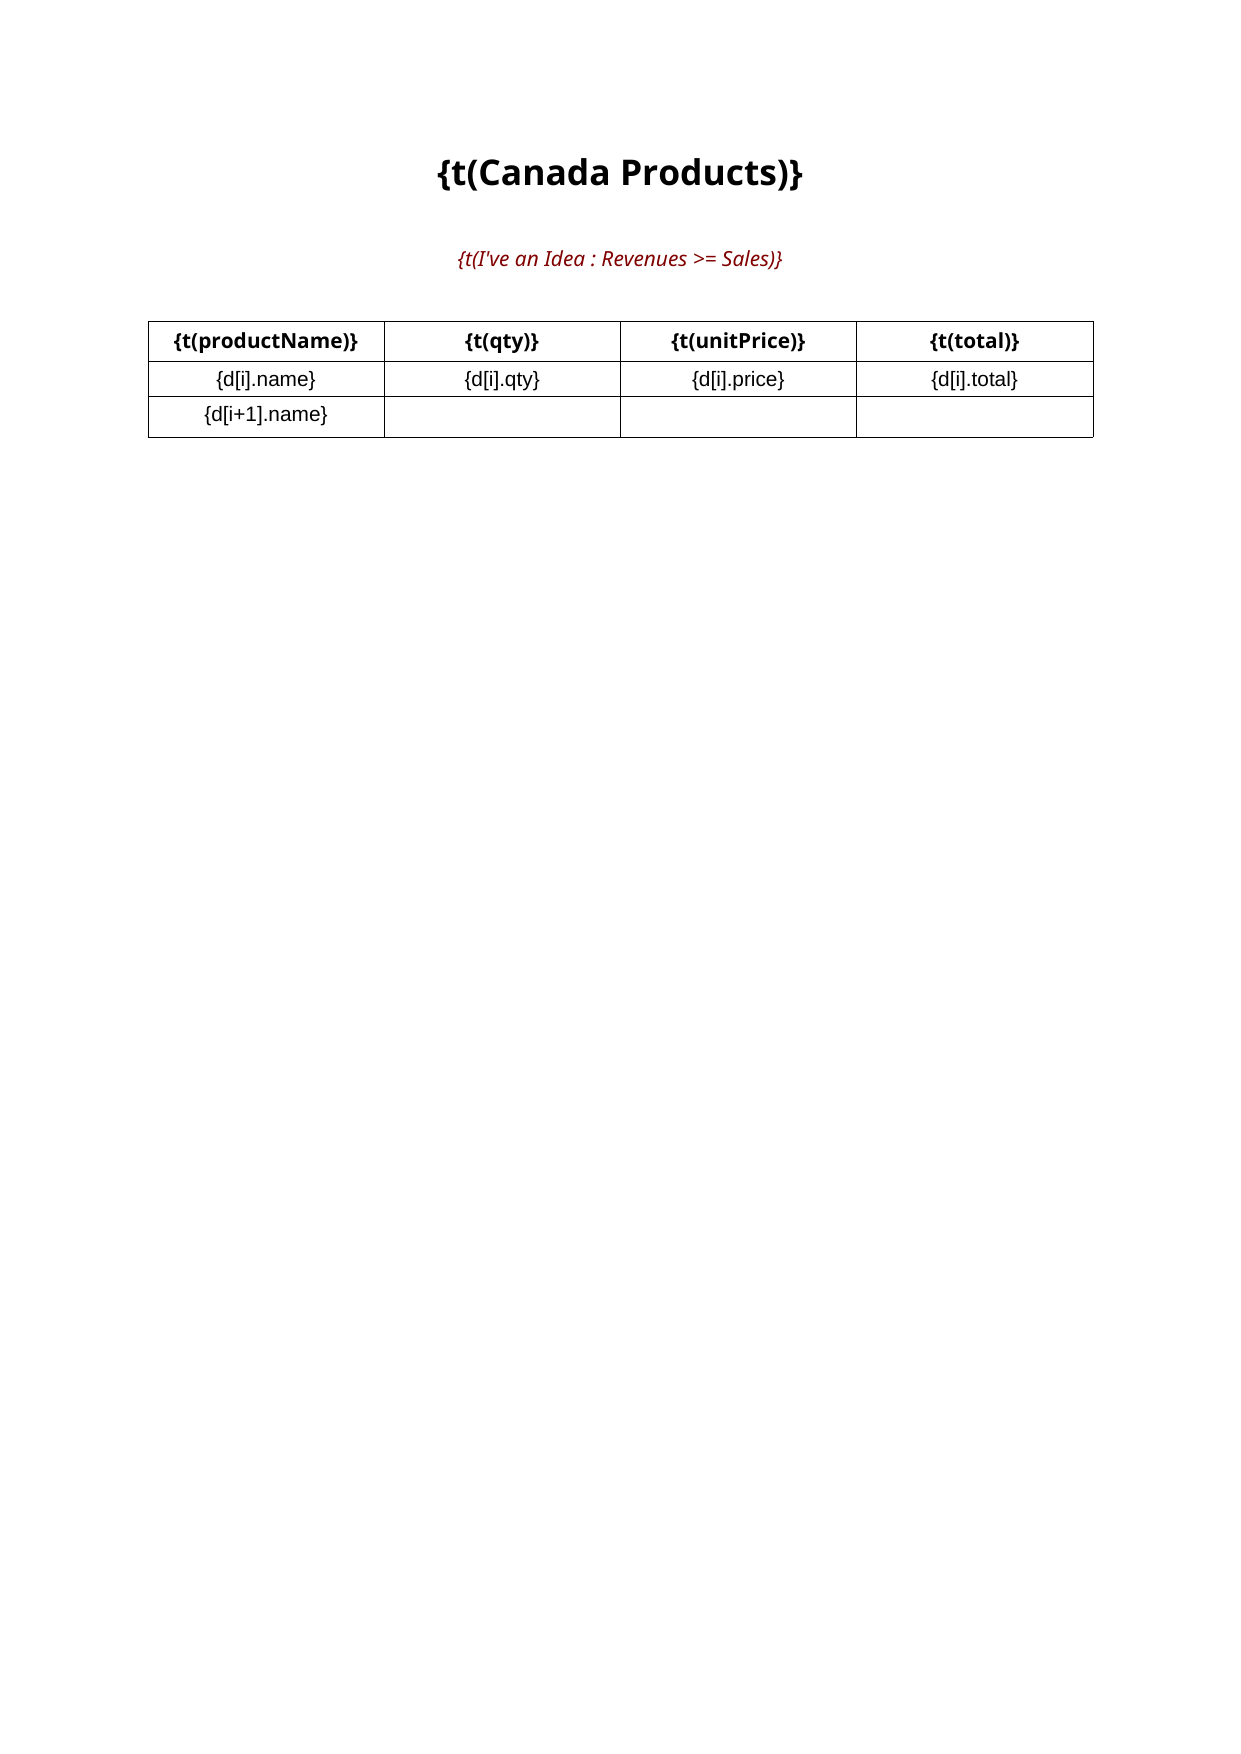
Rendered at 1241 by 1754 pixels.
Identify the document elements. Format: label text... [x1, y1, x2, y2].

table_header {t(qty)} [385, 322, 620, 361]
table_header {t(productName)} [149, 322, 384, 361]
table_cell {d[i].name} [149, 362, 384, 396]
table_cell {d[i].price} [621, 362, 856, 396]
table_cell {d[i+1].name} [149, 397, 384, 437]
table_cell [385, 397, 620, 437]
table_header {t(total)} [857, 322, 1093, 361]
table_cell {d[i].qty} [385, 362, 620, 396]
table_cell [857, 397, 1093, 437]
text {t(I've an Idea : Revenues >= Sales)} [148, 244, 1093, 272]
table_cell {d[i].total} [857, 362, 1093, 396]
table_cell [621, 397, 856, 437]
table_header {t(unitPrice)} [621, 322, 856, 361]
text {t(Canada Products)} [148, 148, 1093, 196]
